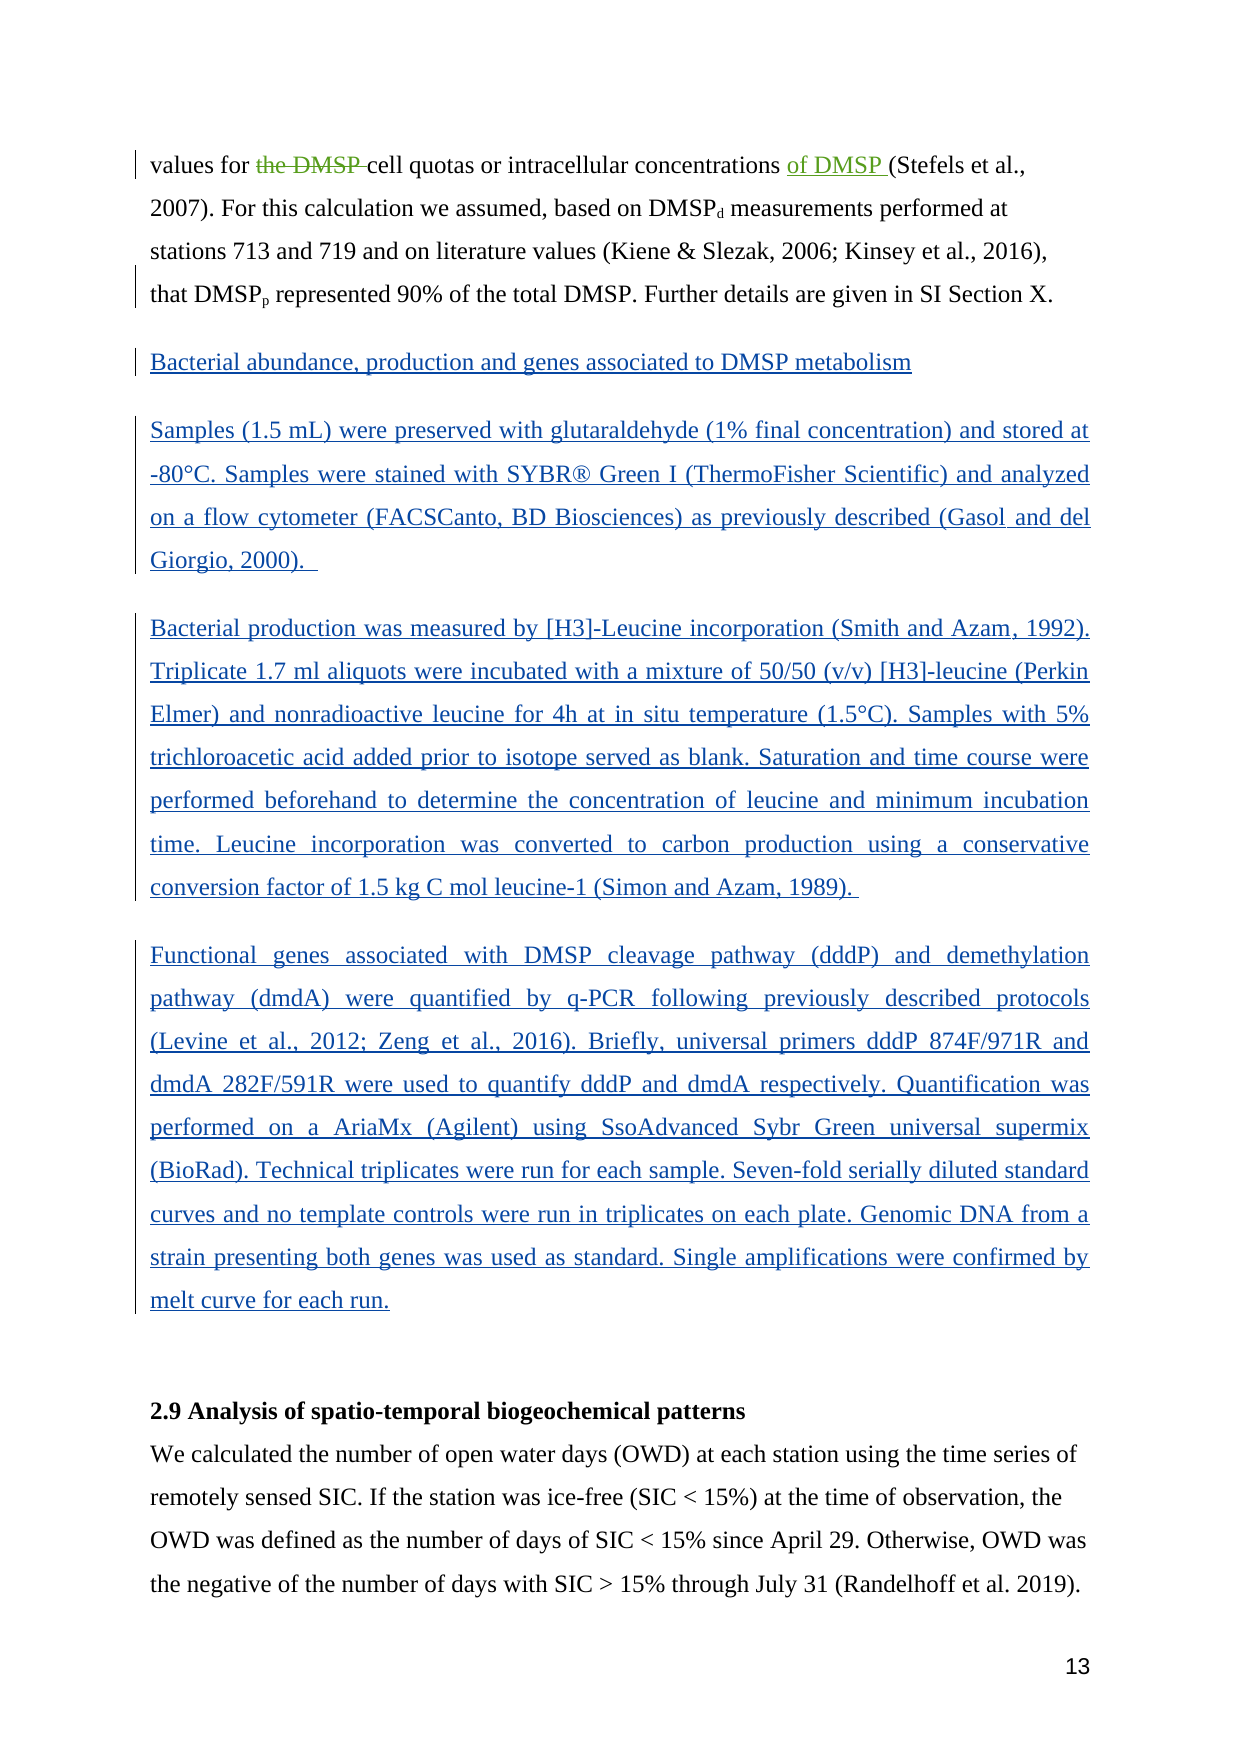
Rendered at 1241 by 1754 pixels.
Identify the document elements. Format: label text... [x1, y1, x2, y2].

text Functional genes associated with DMSP cleavage pathway (dddP) and demethylation [150, 940, 1090, 965]
text time. Leucine incorporation was converted to carbon production using a conservative [150, 812, 1090, 854]
text Giorgio, 2000). [150, 528, 1090, 574]
text on a flow cytometer (FACSCanto, BD Biosciences) as previously described (Gasol and del [150, 485, 1090, 527]
text -80°C. Samples were stained with SYBR® Green I (ThermoFisher Scientific) and analyzed [150, 442, 1090, 484]
text Samples (1.5 mL) were preserved with glutaraldehyde (1% final concentration) and stored at [150, 416, 1090, 441]
text The abundances of phytoplankton cells and detrital particles were converted to carbon biomass using allometric relationships (Menden-Deuer & Lessard, 2000), and subsequently used to estimate their contribution to the particulate DMSP (DMSPp) stock using literature values for cell quotas or intracellular concentrations of DMSP (Stefels et al., 2007). For this calculation we assumed, based on DMSPd measurements performed at stations 713 and 719 and on literature values (Kiene & Slezak, 2006; Kinsey et al., 2016), that DMSPp represented 90% of the total DMSP. Further details are given in SI Section X. [150, 150, 1090, 308]
text pathway (dmdA) were quantified by q-PCR following previously described protocols [150, 966, 1090, 1008]
text conversion factor of 1.5 kg C mol leucine-1 (Simon and Azam, 1989). [150, 855, 1090, 901]
text (Levine et al., 2012; Zeng et al., 2016). Briefly, universal primers dddP 874F/971R and [150, 1009, 1090, 1051]
text We calculated the number of open water days (OWD) at each station using the time series of remotely sensed SIC. If the station was ice-free (SIC < 15%) at the time of observation, the OWD was defined as the number of days of SIC < 15% since April 29. Otherwise, OWD was the negative of the number of days with SIC > 15% through July 31 (Randelhoff et al. 2019). [150, 1439, 1090, 1597]
text dmdA 282F/591R were used to quantify dddP and dmdA respectively. Quantification was [150, 1053, 1090, 1094]
text performed on a AriaMx (Agilent) using SsoAdvanced Sybr Green universal supermix [150, 1096, 1090, 1137]
text trichloroacetic acid added prior to isotope served as blank. Saturation and time course were performed beforehand to determine the concentration of leucine and minimum incubation [150, 726, 1090, 811]
text (BioRad). Technical triplicates were run for each sample. Seven-fold serially diluted standard [150, 1139, 1090, 1181]
text Bacterial abundance, production and genes associated to DMSP metabolism [150, 347, 1090, 376]
text 2.9 Analysis of spatio-temporal biogeochemical patterns [150, 1396, 1090, 1425]
text Bacterial production was measured by [H3]-Leucine incorporation (Smith and Azam, 1992). Triplicate 1.7 ml aliquots were incubated with a mixture of 50/50 (v/v) [H3]-leucine (Perkin [150, 613, 1090, 681]
text melt curve for each run. [150, 1268, 1090, 1314]
text curves and no template controls were run in triplicates on each plate. Genomic DNA from a [150, 1182, 1090, 1224]
text Elmer) and nonradioactive leucine for 4h at in situ temperature (1.5°C). Samples with 5% [150, 683, 1090, 724]
text strain presenting both genes was used as standard. Single amplifications were confirmed by [150, 1225, 1090, 1267]
